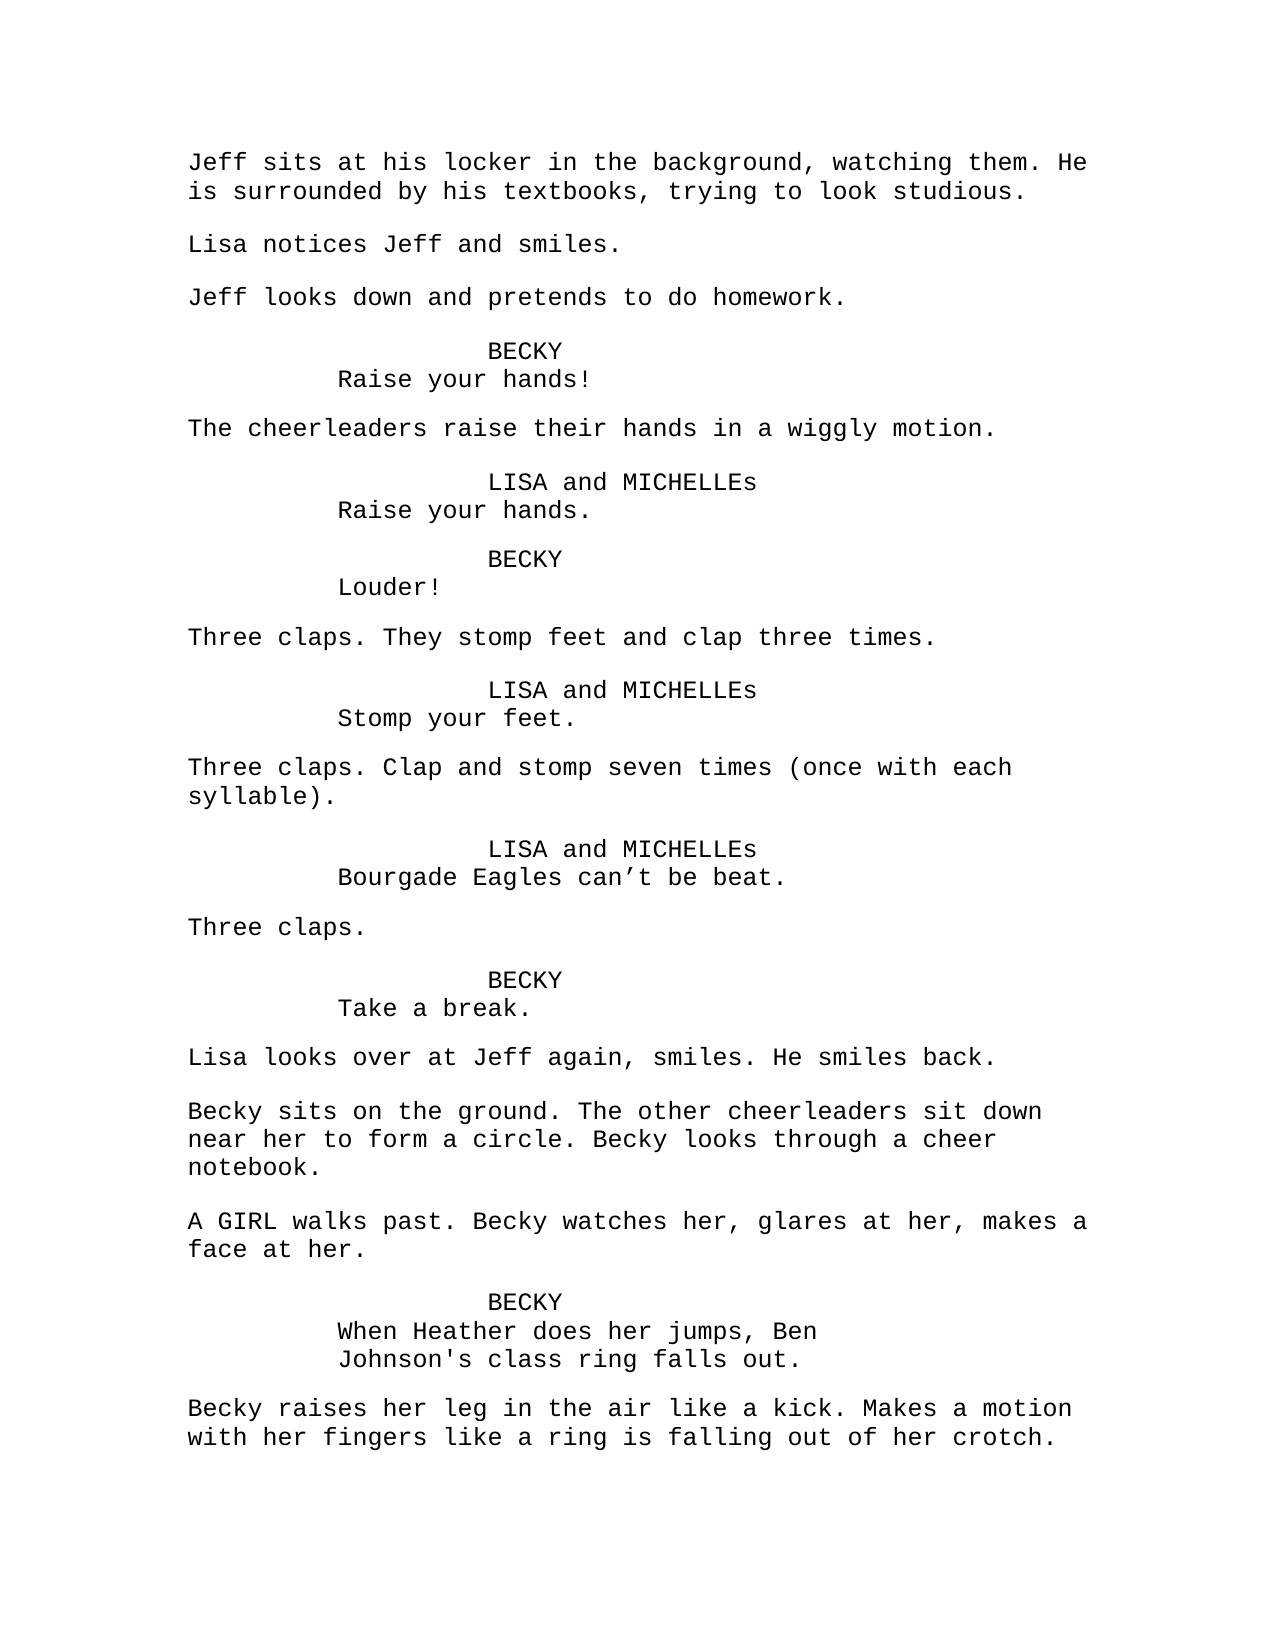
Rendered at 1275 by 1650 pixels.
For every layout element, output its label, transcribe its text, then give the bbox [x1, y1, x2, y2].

text Three claps. [187, 914, 1087, 942]
text BECKY [187, 1290, 1087, 1318]
text Lisa looks over at Jeff again, smiles. He smiles back. [187, 1045, 1087, 1073]
text Louder! [337, 575, 937, 603]
text Stomp your feet. [337, 706, 937, 734]
text Three claps. Clap and stomp seven times (once with each syllable). [187, 755, 1087, 812]
text BECKY [187, 967, 1087, 996]
text Becky raises her leg in the air like a kick. Makes a motion with her fingers like a ring is falling out of her crotch. [187, 1396, 1087, 1452]
text Raise your hands! [337, 367, 937, 395]
text BECKY [187, 338, 1087, 367]
text When Heather does her jumps, Ben Johnson's class ring falls out. [337, 1318, 937, 1375]
text Three claps. They stomp feet and clap three times. [187, 624, 1087, 652]
text LISA and MICHELLEs [187, 677, 1087, 706]
text BECKY [187, 547, 1087, 575]
text Take a break. [337, 996, 937, 1024]
text LISA and MICHELLEs [187, 469, 1087, 497]
text The cheerleaders raise their hands in a wiggly motion. [187, 416, 1087, 444]
text Bourgade Eagles can’t be beat. [337, 865, 937, 893]
text Lisa notices Jeff and smiles. [187, 232, 1087, 260]
text Jeff sits at his locker in the background, watching them. He is surrounded by his textbooks, trying to look studious. [187, 150, 1087, 207]
text Raise your hands. [337, 497, 937, 526]
text Becky sits on the ground. The other cheerleaders sit down near her to form a circle. Becky looks through a cheer notebook. [187, 1098, 1087, 1183]
text Jeff looks down and pretends to do homework. [187, 285, 1087, 313]
text LISA and MICHELLEs [187, 837, 1087, 865]
text A GIRL walks past. Becky watches her, glares at her, makes a face at her. [187, 1208, 1087, 1265]
